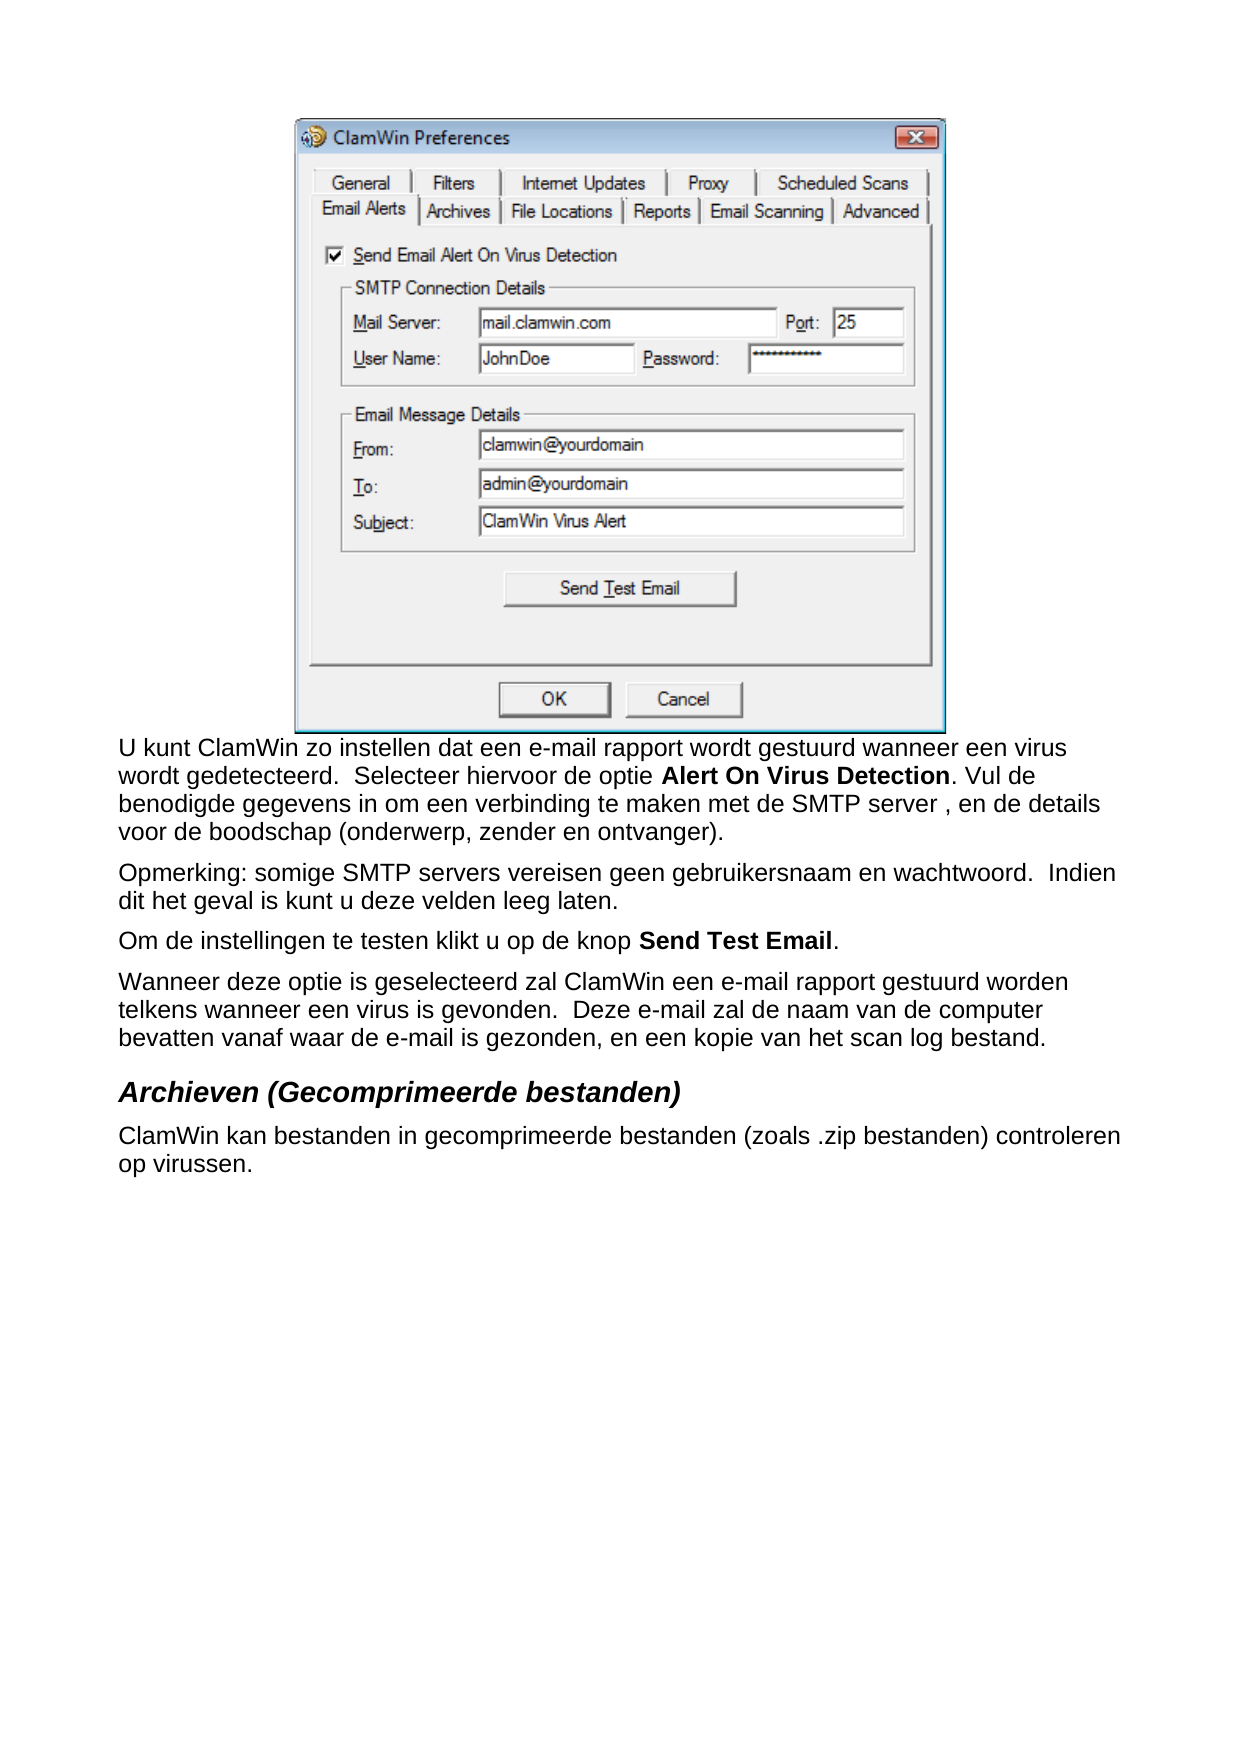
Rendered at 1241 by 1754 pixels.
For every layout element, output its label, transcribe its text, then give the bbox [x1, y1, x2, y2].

text Wanneer deze optie is geselecteerd zal ClamWin een e-mail rapport gestuurd worden telkens wanneer een virus is gevonden. Deze e-mail zal de naam van de computer bevatten vanaf waar de e-mail is gezonden, en een kopie van het scan log bestand. [118, 967, 1122, 1051]
picture [294, 118, 947, 734]
text U kunt ClamWin zo instellen dat een e-mail rapport wordt gestuurd wanneer een virus wordt gedetecteerd. Selecteer hiervoor de optie Alert On Virus Detection. Vul de benodigde gegevens in om een verbinding te maken met de SMTP server , en de details voor de boodschap (onderwerp, zender en ontvanger). [118, 118, 1122, 846]
text Opmerking: somige SMTP servers vereisen geen gebruikersnaam en wachtwoord. Indien dit het geval is kunt u deze velden leeg laten. [118, 858, 1122, 914]
text Om de instellingen te testen klikt u op de knop Send Test Email. [118, 927, 1122, 955]
text ClamWin kan bestanden in gecomprimeerde bestanden (zoals .zip bestanden) controleren op virussen. [118, 1122, 1122, 1178]
subtitle Archieven (Gecomprimeerde bestanden) [118, 1076, 1122, 1109]
